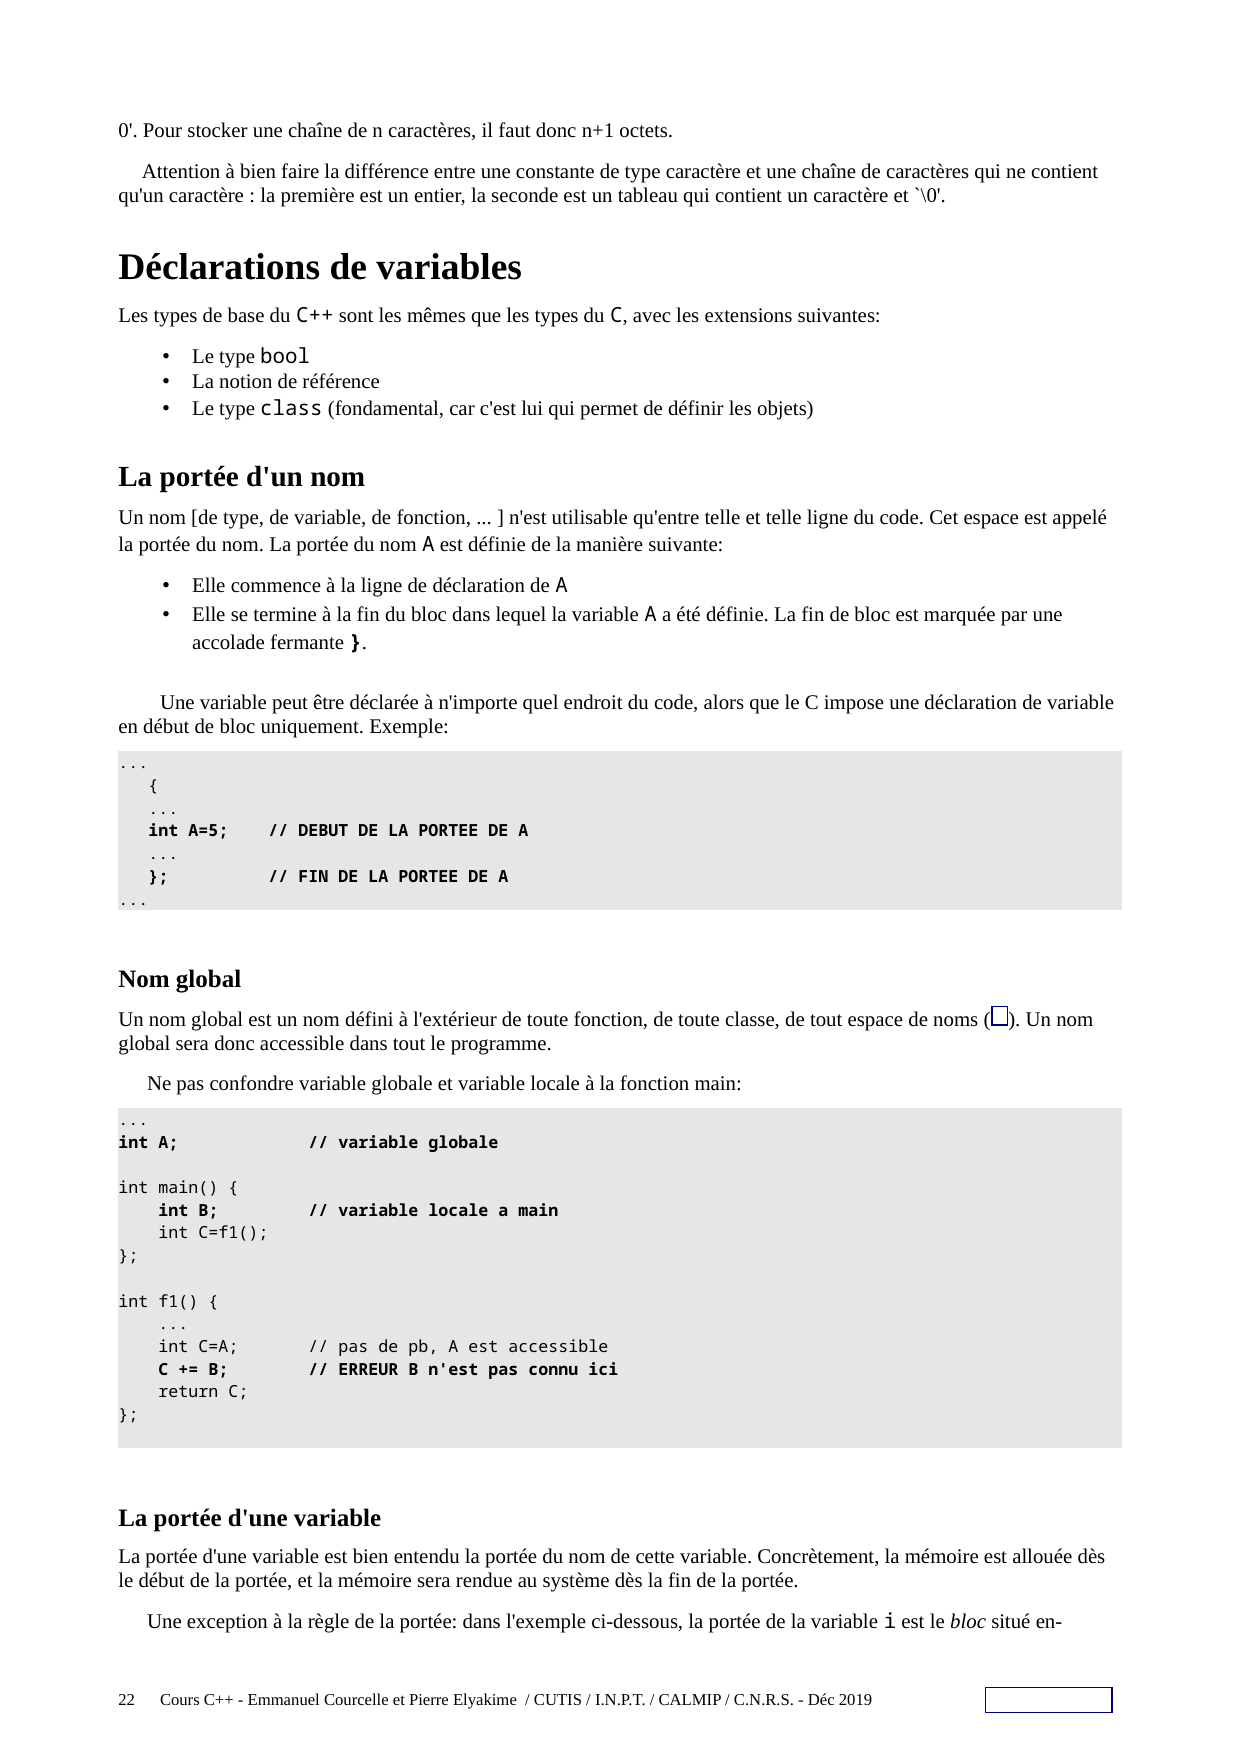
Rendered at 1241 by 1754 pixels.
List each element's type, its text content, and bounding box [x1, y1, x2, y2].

subtitle Déclarations de variables [118, 244, 1122, 287]
subtitle La portée d'une variable [118, 1503, 1122, 1531]
list Le type class (fondamental, car c'est lui qui permet de définir les objets) [162, 393, 1122, 422]
text ... [118, 842, 1122, 864]
text ... [118, 796, 1122, 819]
text La portée d'une variable est bien entendu la portée du nom de cette variable. Concrètement, la mémoire est allouée dès le début de la portée, et la mémoire sera rendue au système dès la fin de la portée. [118, 1544, 1122, 1592]
text Un nom global est un nom défini à l'extérieur de toute fonction, de toute classe, de tout espace de noms (). Un nom global sera donc accessible dans tout le programme. [118, 1006, 1122, 1054]
list La notion de référence [162, 369, 1122, 393]
text int main() { [118, 1176, 1122, 1198]
text C += B; // ERREUR B n'est pas connu ici [118, 1357, 1122, 1380]
text Un nom [de type, de variable, de fonction, ... ] n'est utilisable qu'entre telle et telle ligne du code. Cet espace est appelé la portée du nom. La portée du nom A est définie de la manière suivante: [118, 505, 1122, 558]
text int A; // variable globale [118, 1130, 1122, 1153]
text int f1() { [118, 1289, 1122, 1312]
text int A=5; // DEBUT DE LA PORTEE DE A [118, 819, 1122, 842]
subtitle Nom global [118, 964, 1122, 993]
text int B; // variable locale a main [118, 1198, 1122, 1221]
text Attention à bien faire la différence entre une constante de type caractère et une chaîne de caractères qui ne contient qu'un caractère : la première est un entier, la seconde est un tableau qui contient un caractère et `\0'. [118, 155, 1122, 207]
list Elle commence à la ligne de déclaration de A [162, 570, 1122, 599]
text 0'. Pour stocker une chaîne de n caractères, il faut donc n+1 octets. [118, 118, 1122, 142]
text { [118, 774, 1122, 796]
text Les types de base du C++ sont les mêmes que les types du C, avec les extensions suivantes: [118, 300, 1122, 328]
subtitle La portée d'un nom [118, 459, 1122, 493]
text Ne pas confondre variable globale et variable locale à la fonction main: [118, 1067, 1122, 1095]
text ... [118, 1108, 1122, 1130]
list Elle se termine à la fin du bloc dans lequel la variable A a été définie. La fin de bloc est marquée par une accolade fermante }. [162, 599, 1122, 656]
text ... [118, 751, 1122, 774]
text ... [118, 1312, 1122, 1335]
text int C=f1(); [118, 1221, 1122, 1244]
text return C; [118, 1380, 1122, 1403]
text Une exception à la règle de la portée: dans l'exemple ci-dessous, la portée de la variable i est le bloc situé en- [118, 1604, 1122, 1634]
text ... [118, 887, 1122, 910]
text Une variable peut être déclarée à n'importe quel endroit du code, alors que le C impose une déclaration de variable en début de bloc uniquement. Exemple: [118, 668, 1122, 738]
text }; // FIN DE LA PORTEE DE A [118, 864, 1122, 887]
text }; [118, 1403, 1122, 1426]
text int C=A; // pas de pb, A est accessible [118, 1335, 1122, 1357]
list Le type bool [162, 341, 1122, 369]
text }; [118, 1244, 1122, 1267]
